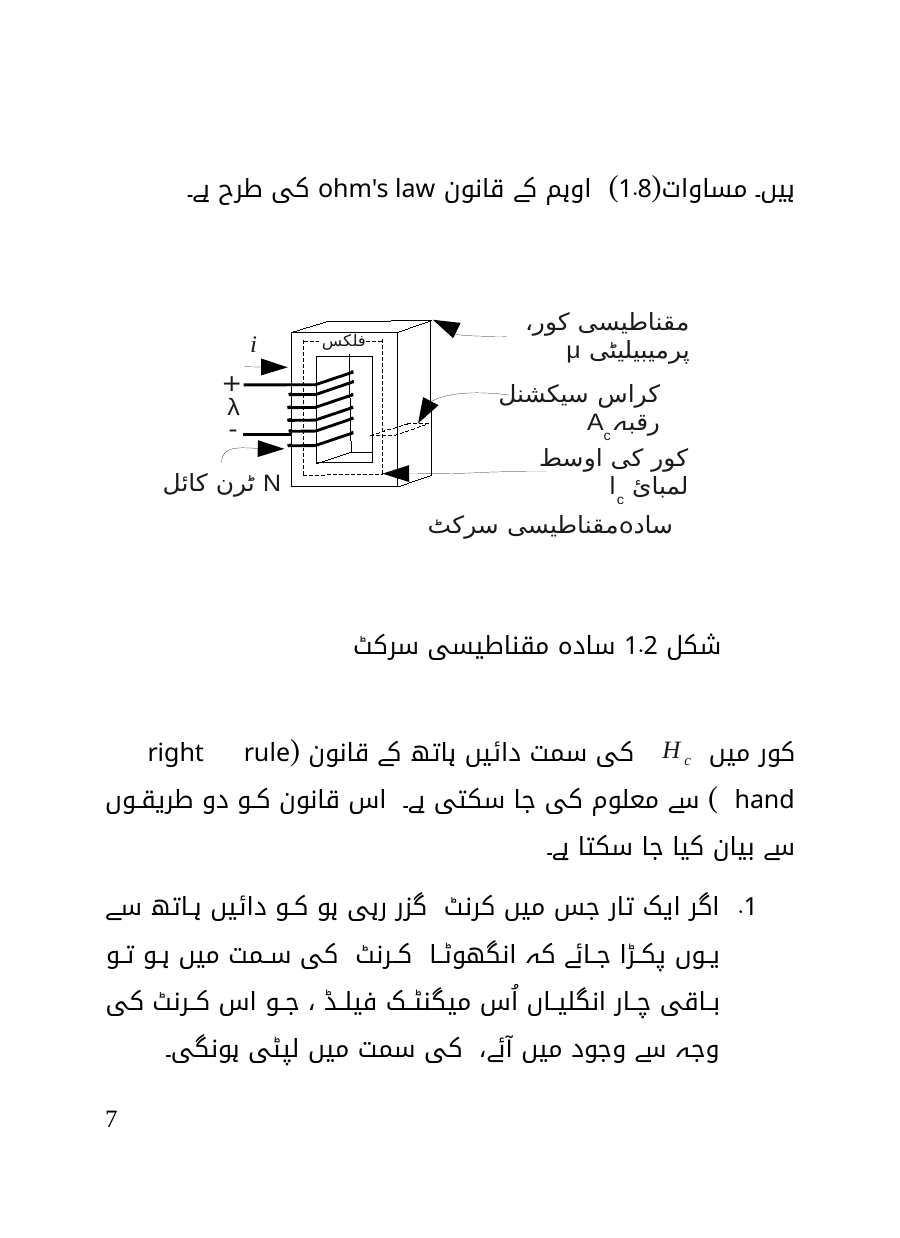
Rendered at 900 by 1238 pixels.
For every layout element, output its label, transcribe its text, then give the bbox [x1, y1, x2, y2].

text مساوات(1.9) میں کو کور کی رلکٹنس reluctance کہتے ہیں۔ مساوات(1.8) اوہم کے قانون ohm's law کی طرح ہے۔ [105, 165, 795, 212]
list اگر ایک تار جس میں کرنٹ گزر رہی ہو کو دائیں ہاتھ سے یوں پکڑا جائے کہ انگھوٹا کرنٹ کی سمت میں ہو تو باقی چار انگلیاں اُس میگنٹک فیلڈ ، جو اس کرنٹ کی وجہ سے وجود میں آئے، کی سمت میں لپٹی ہونگی۔ [105, 883, 757, 1073]
text شکل 1.2 سادہ مقناطیسی سرکٹ [105, 622, 795, 670]
text کور میں کی سمت دائیں ہاتھ کے قانون (rule right hand ) سے معلوم کی جا سکتی ہے۔ اس قانون کو دو طریقوں سے بیان کیا جا سکتا ہے۔ [105, 729, 795, 871]
